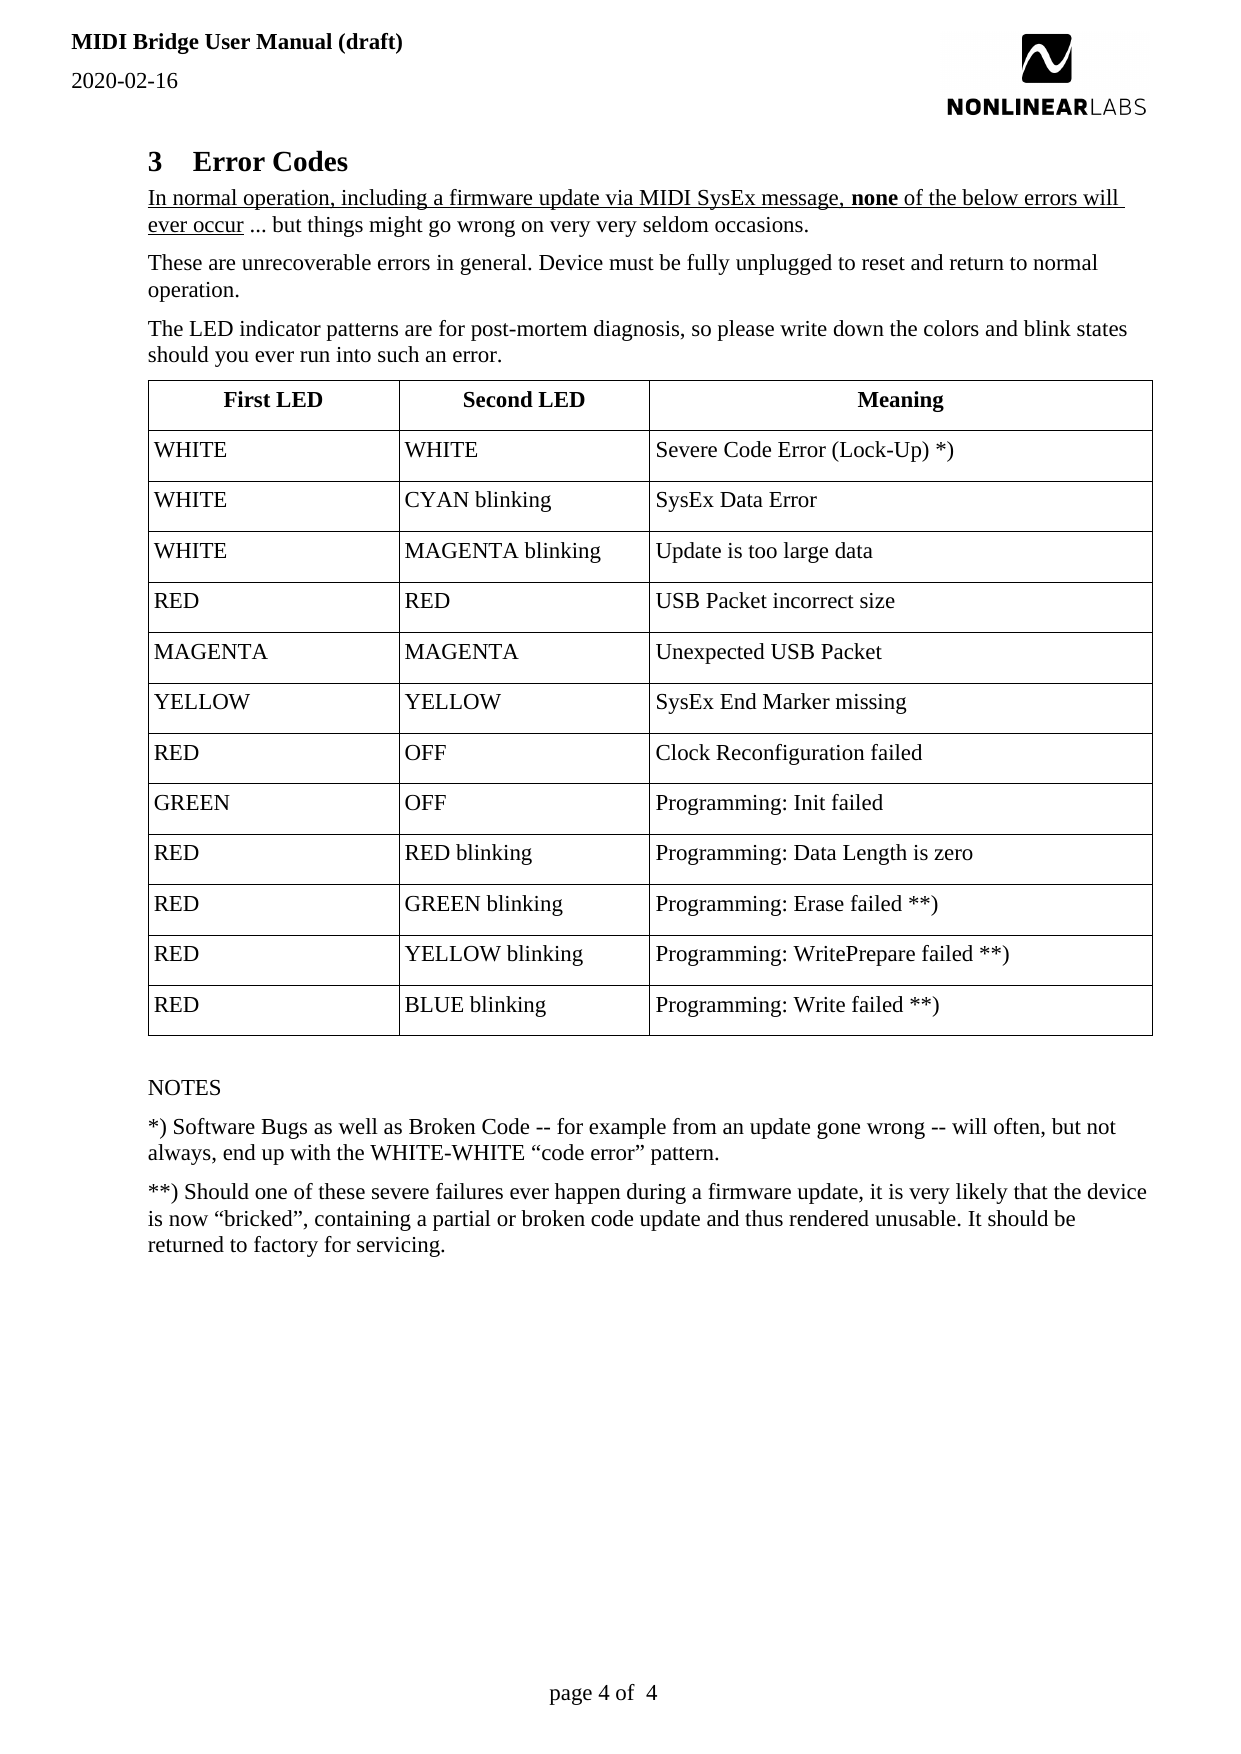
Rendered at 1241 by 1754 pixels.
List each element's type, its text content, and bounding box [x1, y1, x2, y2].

table_cell SysEx End Marker missing [650, 684, 1152, 733]
table_cell Programming: WritePrepare failed **) [650, 936, 1152, 985]
table_cell RED blinking [400, 835, 649, 884]
table_cell RED [149, 734, 399, 783]
text **) Should one of these severe failures ever happen during a firmware update, it is very likely that the device is now “bricked”, containing a partial or broken code update and thus rendered unusable. It should be returned to factory for servicing. [148, 1178, 1152, 1257]
picture [940, 31, 1150, 118]
table_header Second LED [400, 381, 649, 430]
table_cell RED [149, 885, 399, 934]
table_cell WHITE [149, 532, 399, 582]
table_cell MAGENTA [400, 633, 649, 682]
table_cell BLUE blinking [400, 986, 649, 1035]
text In normal operation, including a firmware update via MIDI SysEx message, none of the below errors will ever occur ... but things might go wrong on very very seldom occasions. [148, 184, 1152, 237]
table_cell WHITE [400, 431, 649, 481]
text *) Software Bugs as well as Broken Code -- for example from an update gone wrong -- will often, but not always, end up with the WHITE-WHITE “code error” pattern. [148, 1113, 1152, 1166]
table_cell MAGENTA [149, 633, 399, 682]
table_cell MAGENTA blinking [400, 532, 649, 582]
table_cell Programming: Data Length is zero [650, 835, 1152, 884]
table_cell Programming: Write failed **) [650, 986, 1152, 1035]
table_cell YELLOW [149, 684, 399, 733]
table_header First LED [149, 381, 399, 430]
table_cell Unexpected USB Packet [650, 633, 1152, 682]
table_cell YELLOW [400, 684, 649, 733]
table_cell WHITE [149, 431, 399, 481]
text NOTES [148, 1074, 1152, 1101]
table_cell RED [149, 835, 399, 884]
table_cell GREEN blinking [400, 885, 649, 934]
text These are unrecoverable errors in general. Device must be fully unplugged to reset and return to normal operation. [148, 249, 1152, 302]
table_cell SysEx Data Error [650, 482, 1152, 531]
table_cell OFF [400, 784, 649, 834]
table_cell RED [400, 583, 649, 632]
table_cell Severe Code Error (Lock-Up) *) [650, 431, 1152, 481]
table_cell RED [149, 986, 399, 1035]
table_cell OFF [400, 734, 649, 783]
text The LED indicator patterns are for post-mortem diagnosis, so please write down the colors and blink states should you ever run into such an error. [148, 315, 1152, 367]
table_cell RED [149, 583, 399, 632]
table_cell RED [149, 936, 399, 985]
table_cell CYAN blinking [400, 482, 649, 531]
table_cell YELLOW blinking [400, 936, 649, 985]
table_cell USB Packet incorrect size [650, 583, 1152, 632]
subtitle Error Codes [148, 144, 1152, 178]
table_cell Clock Reconfiguration failed [650, 734, 1152, 783]
table_header Meaning [650, 381, 1152, 430]
table_cell Programming: Erase failed **) [650, 885, 1152, 934]
table_cell Update is too large data [650, 532, 1152, 582]
table_cell Programming: Init failed [650, 784, 1152, 834]
table_cell WHITE [149, 482, 399, 531]
table_cell GREEN [149, 784, 399, 834]
